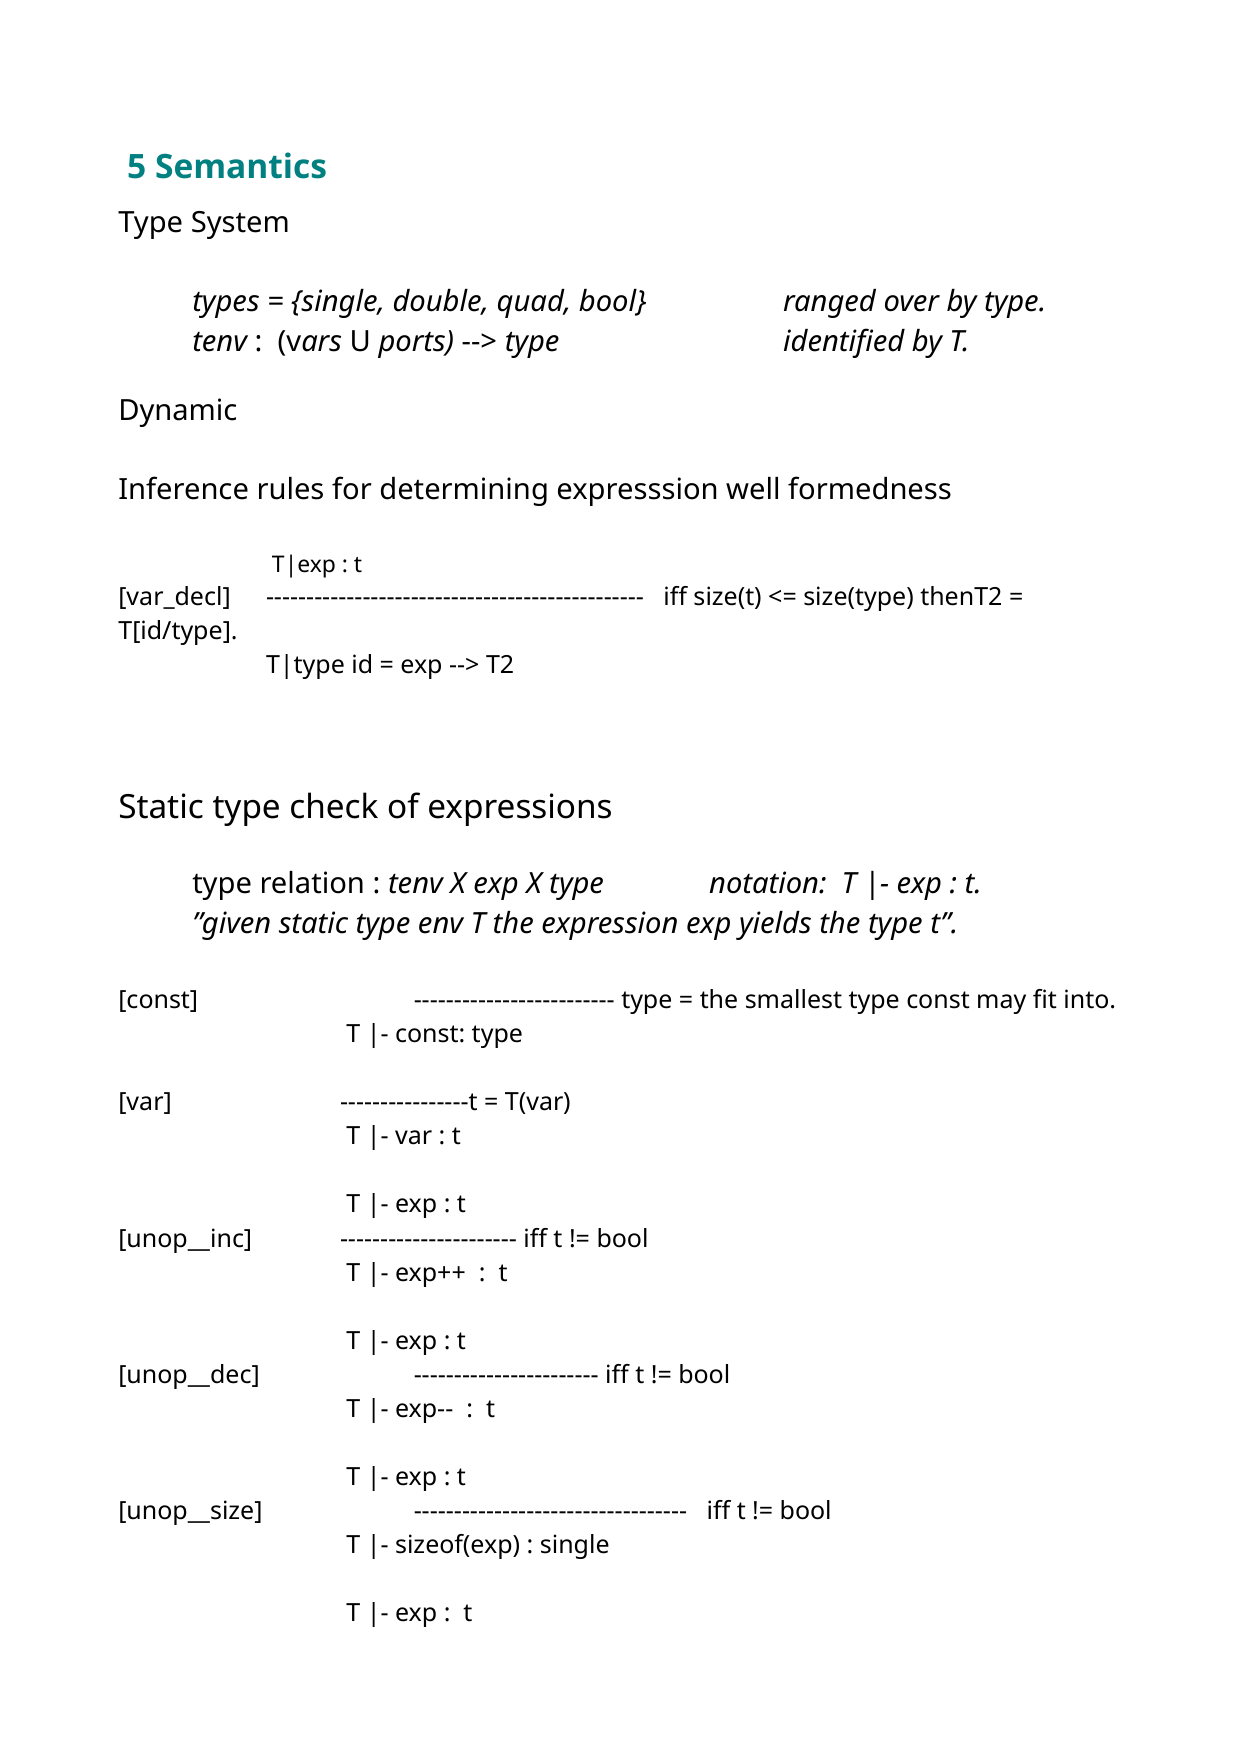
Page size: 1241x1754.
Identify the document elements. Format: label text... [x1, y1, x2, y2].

text [unop__size] ---------------------------------- iff t != bool [118, 1493, 1122, 1527]
subtitle Semantics [118, 143, 1122, 189]
text types = {single, double, quad, bool} ranged over by type. [118, 281, 1122, 320]
text Inference rules for determining expresssion well formedness [118, 468, 1122, 508]
text T |- var : t [118, 1118, 1122, 1152]
text T |- exp : t [118, 1322, 1122, 1356]
text T |- exp-- : t [118, 1391, 1122, 1424]
text [var] ----------------t = T(var) [118, 1084, 1122, 1118]
text [unop__dec] ----------------------- iff t != bool [118, 1356, 1122, 1391]
text tenv : (vars U ports) --> type identified by T. [118, 320, 1122, 360]
text T|type id = exp --> T2 [118, 647, 1122, 681]
text T |- exp : t [118, 1186, 1122, 1220]
text Dynamic [118, 389, 1122, 428]
text T |- const: type [118, 1016, 1122, 1050]
text [unop__inc] ---------------------- iff t != bool [118, 1220, 1122, 1254]
text T |- exp : t [118, 1595, 1122, 1629]
text T|exp : t [118, 548, 1122, 579]
text T |- sizeof(exp) : single [118, 1527, 1122, 1561]
text [const] ------------------------- type = the smallest type const may fit into. [118, 982, 1122, 1016]
text type relation : tenv X exp X type notation: T |- exp : t. [118, 863, 1122, 902]
text ”given static type env T the expression exp yields the type t”. [118, 902, 1122, 942]
text [var_decl] ----------------------------------------------- iff size(t) <= size(type) thenT2 = T[id/type]. [118, 579, 1122, 647]
text Type System [118, 201, 1122, 241]
text T |- exp : t [118, 1459, 1122, 1493]
text Static type check of expressions [118, 783, 1122, 829]
text T |- exp++ : t [118, 1254, 1122, 1288]
